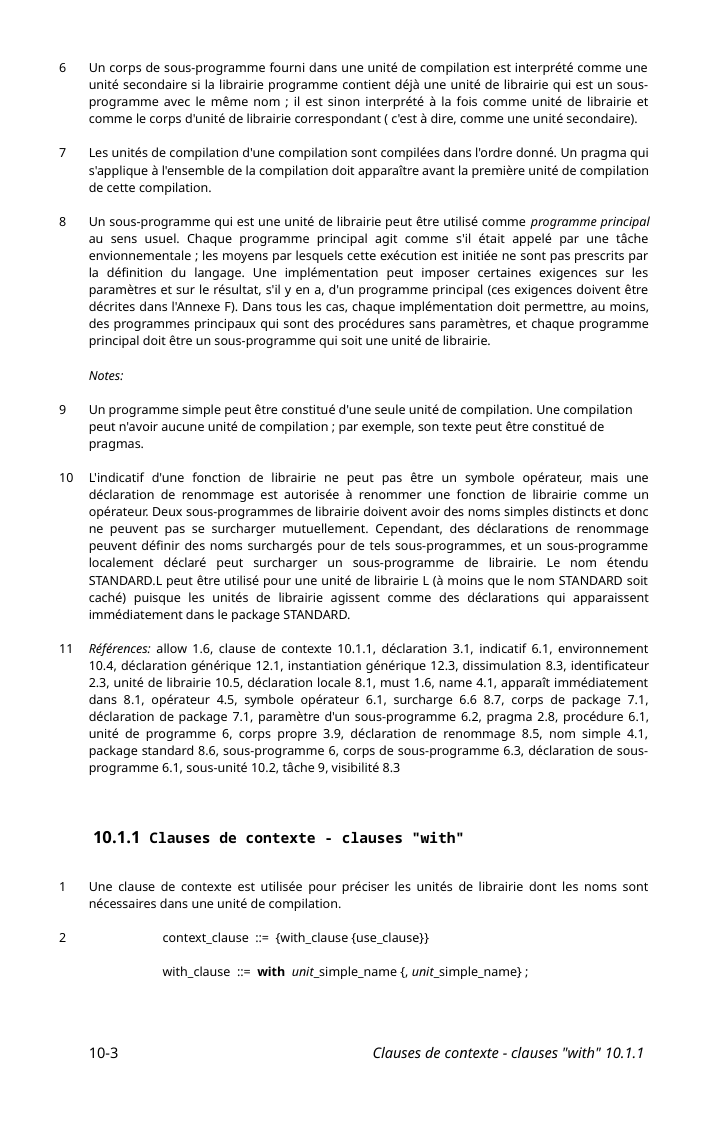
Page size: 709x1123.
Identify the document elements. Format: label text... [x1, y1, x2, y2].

text Un programme simple peut être constitué d'une seule unité de compilation. Une compilation peut n'avoir aucune unité de compilation ; par exemple, son texte peut être constitué de pragmas. [88, 401, 649, 452]
text with_clause ::= with unit_simple_name {, unit_simple_name} ; [88, 963, 649, 980]
text context_clause ::= {with_clause {use_clause}} [88, 929, 649, 946]
text Les unités de compilation d'une compilation sont compilées dans l'ordre donné. Un pragma qui s'applique à l'ensemble de la compilation doit apparaître avant la première unité de compilation de cette compilation. [88, 144, 649, 196]
text Un corps de sous-programme fourni dans une unité de compilation est interprété comme une unité secondaire si la librairie programme contient déjà une unité de librairie qui est un sous-programme avec le même nom ; il est sinon interprété à la fois comme unité de librairie et comme le corps d'unité de librairie correspondant ( c'est à dire, comme une unité secondaire). [88, 59, 649, 127]
subtitle Clauses de contexte - clauses "with" [88, 825, 649, 848]
text Une clause de contexte est utilisée pour préciser les unités de librairie dont les noms sont nécessaires dans une unité de compilation. [88, 878, 649, 912]
text Notes: [88, 367, 649, 384]
text Un sous-programme qui est une unité de librairie peut être utilisé comme programme principal au sens usuel. Chaque programme principal agit comme s'il était appelé par une tâche envionnementale ; les moyens par lesquels cette exécution est initiée ne sont pas prescrits par la définition du langage. Une implémentation peut imposer certaines exigences sur les paramètres et sur le résultat, s'il y en a, d'un programme principal (ces exigences doivent être décrites dans l'Annexe F). Dans tous les cas, chaque implémentation doit permettre, au moins, des programmes principaux qui sont des procédures sans paramètres, et chaque programme principal doit être un sous-programme qui soit une unité de librairie. [88, 213, 649, 349]
text Références: allow 1.6, clause de contexte 10.1.1, déclaration 3.1, indicatif 6.1, environnement 10.4, déclaration générique 12.1, instantiation générique 12.3, dissimulation 8.3, identificateur 2.3, unité de librairie 10.5, déclaration locale 8.1, must 1.6, name 4.1, apparaît immédiatement dans 8.1, opérateur 4.5, symbole opérateur 6.1, surcharge 6.6 8.7, corps de package 7.1, déclaration de package 7.1, paramètre d'un sous-programme 6.2, pragma 2.8, procédure 6.1, unité de programme 6, corps propre 3.9, déclaration de renommage 8.5, nom simple 4.1, package standard 8.6, sous-programme 6, corps de sous-programme 6.3, déclaration de sous-programme 6.1, sous-unité 10.2, tâche 9, visibilité 8.3 [88, 640, 649, 777]
text L'indicatif d'une fonction de librairie ne peut pas être un symbole opérateur, mais une déclaration de renommage est autorisée à renommer une fonction de librairie comme un opérateur. Deux sous-programmes de librairie doivent avoir des noms simples distincts et donc ne peuvent pas se surcharger mutuellement. Cependant, des déclarations de renommage peuvent définir des noms surchargés pour de tels sous-programmes, et un sous-programme localement déclaré peut surcharger un sous-programme de librairie. Le nom étendu STANDARD.L peut être utilisé pour une unité de librairie L (à moins que le nom STANDARD soit caché) puisque les unités de librairie agissent comme des déclarations qui apparaissent immédiatement dans le package STANDARD. [88, 469, 649, 623]
